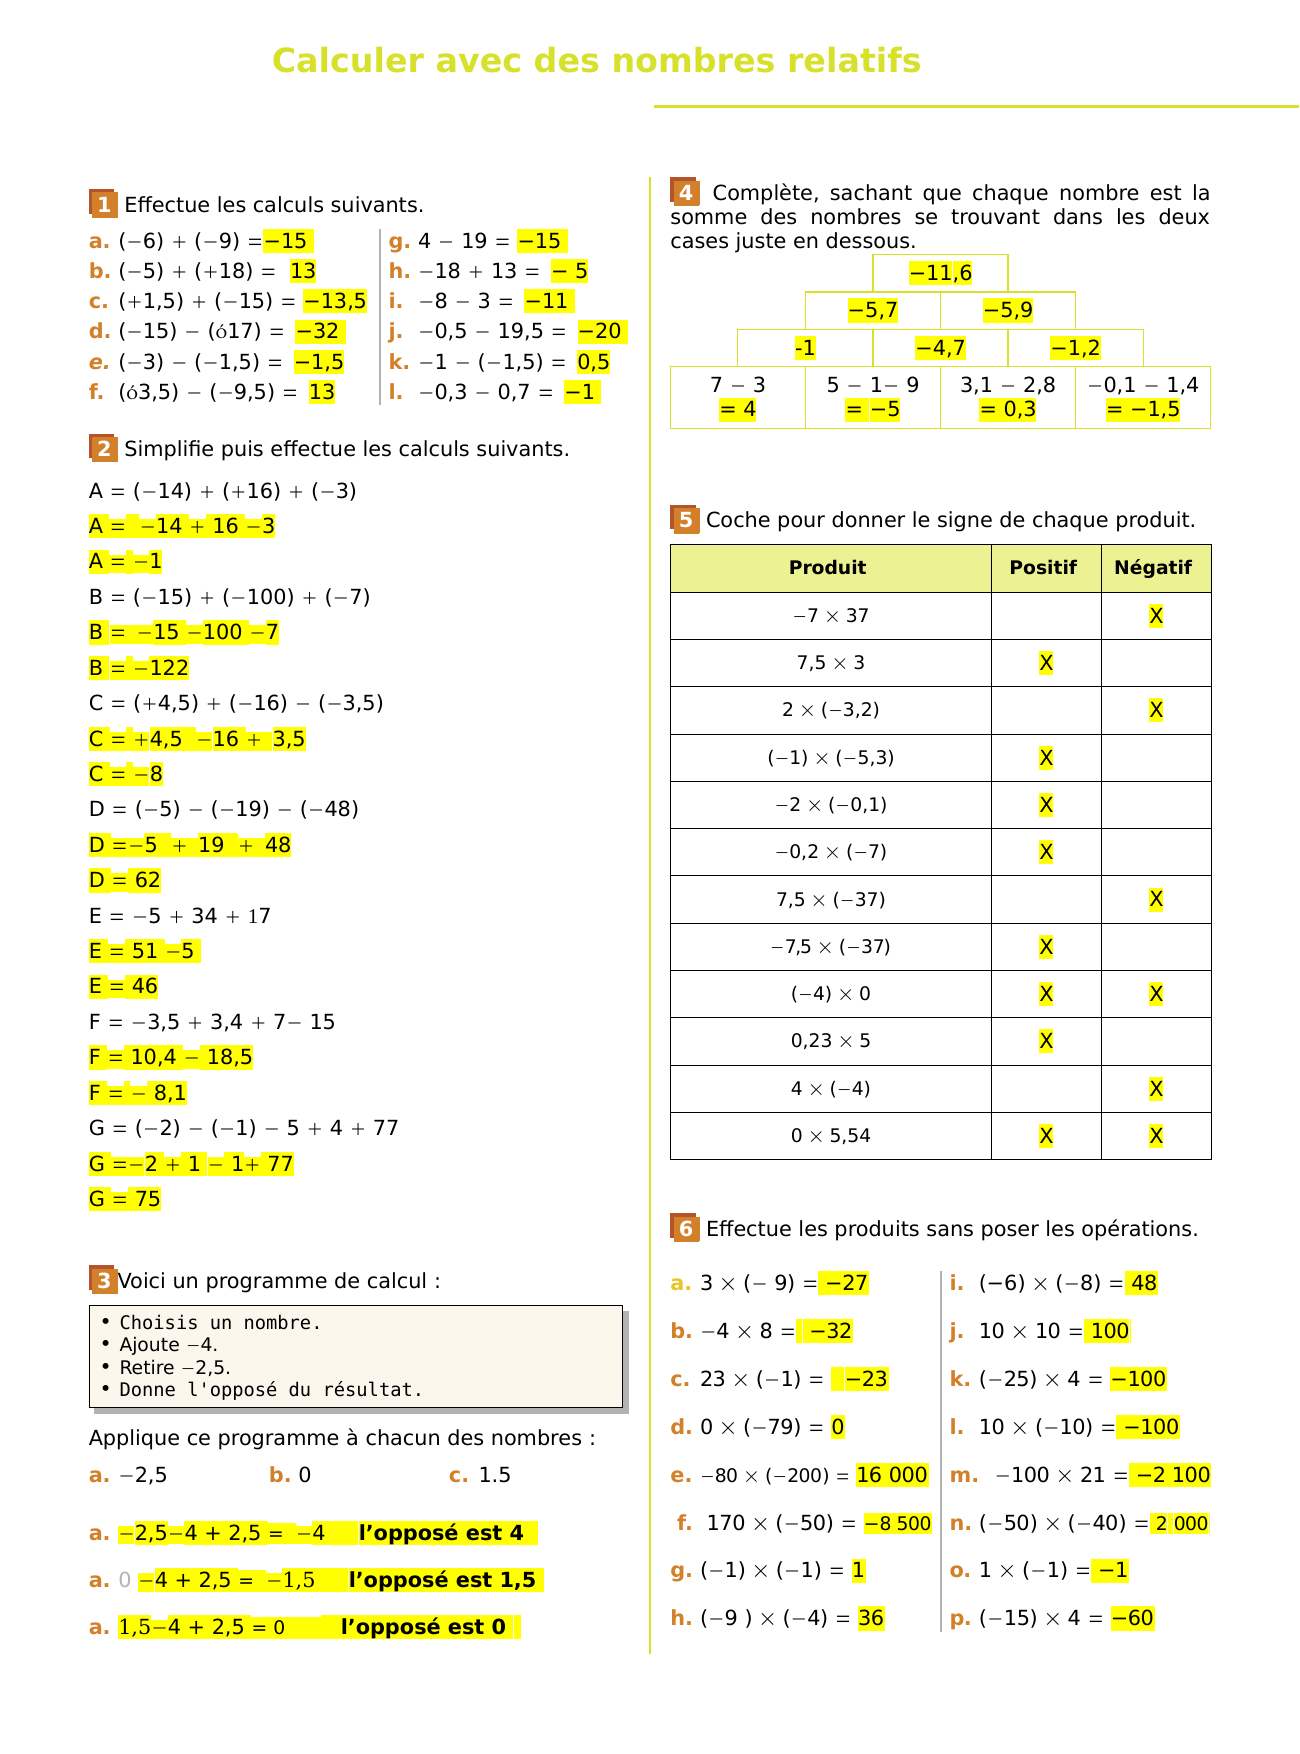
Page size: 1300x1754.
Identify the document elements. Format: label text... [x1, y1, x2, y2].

table_cell X [1102, 876, 1211, 923]
list −4 × 8 = −32 [670, 1319, 932, 1343]
list −2,5−4 + 2,5 = −4 l’opposé est 4 [88, 1498, 629, 1545]
table_cell [738, 291, 805, 328]
list (−50) × (−40) = 2 000 [949, 1511, 1211, 1535]
text E = −5  34  17 [88, 893, 629, 928]
list 4 − 19 = −15 [568, 229, 629, 253]
table_cell −5,9 [941, 293, 1075, 328]
list −1 − (−1,5) = 0,5 [388, 350, 577, 374]
list (−9 ) × (−4) = 36 [670, 1606, 932, 1631]
table_cell [992, 876, 1101, 923]
table_cell X [1102, 1113, 1211, 1159]
table_cell X [992, 971, 1101, 1017]
list (3,5) − (−9,5) = 13 [88, 380, 309, 404]
text D =−5  19  48 [88, 822, 629, 857]
table_cell X [1102, 593, 1211, 639]
table_cell X [992, 1018, 1101, 1064]
text F = 10,4 − 18,5 [88, 1034, 629, 1070]
list Choisis un nombre. [90, 1306, 622, 1327]
table_cell [1076, 291, 1143, 328]
table_cell 4 × (─4) [671, 1066, 991, 1112]
text A = −14  16 −3 [88, 503, 629, 538]
list 4 − 19 = −15 [388, 229, 517, 253]
table_cell (─1) × (─5,3) [671, 735, 991, 781]
table_cell −0,1 − 1,4 = −1,5 [1076, 367, 1210, 428]
list −1 − (−1,5) = 0,5 [610, 350, 629, 374]
table_cell (─4) × 0 [671, 971, 991, 1017]
table_header [805, 254, 872, 291]
table_cell X [992, 640, 1101, 686]
table_cell ─7,5 × (─37) [671, 924, 991, 970]
table_cell 2 × (─3,2) [671, 687, 991, 733]
subtitle Complète, sachant que chaque nombre est la somme des nombres se trouvant dans les deux cases juste en dessous. [670, 177, 1211, 254]
list (−15) − (17) = −32 [88, 319, 371, 344]
table_header −2,5 [89, 1456, 269, 1498]
table_header 1,5 [449, 1456, 629, 1498]
text D = 62 [88, 857, 629, 893]
table_header Négatif [1102, 545, 1211, 592]
list −0,3 − 0,7 = −1 [388, 380, 564, 404]
table_cell [670, 329, 737, 366]
text F = − 8,1 [88, 1070, 629, 1105]
table_cell X [992, 829, 1101, 875]
list 1 × (−1) = −1 [949, 1558, 1211, 1583]
subtitle (−3) − (−1,5) = −1,5 [344, 350, 371, 374]
table_cell 0 × 5,54 [671, 1113, 991, 1159]
list (3,5) − (−9,5) = 13 [335, 380, 371, 404]
table_header [1075, 254, 1143, 291]
subtitle Effectue les calculs suivants. [114, 189, 629, 217]
table_header [670, 254, 738, 291]
text D = (−5) − (−19) − (−48) [88, 786, 629, 822]
subtitle Coche pour donner le signe de chaque produit. [670, 504, 1211, 533]
table_cell [992, 1066, 1101, 1112]
list −80 × (−200) = 16 000 [670, 1463, 932, 1487]
table_cell [992, 593, 1101, 639]
list (−6) × (−8) = 48 [949, 1271, 1211, 1295]
table_header 0 [269, 1456, 449, 1498]
table_cell 7 − 3 = 4 [671, 367, 805, 428]
table_cell X [992, 1113, 1101, 1159]
text C = −8 [88, 751, 629, 786]
list Donne l'opposé du résultat. [90, 1372, 622, 1407]
list (−1) × (−1) = 1 [670, 1558, 932, 1583]
list −0,5 − 19,5 = −20 [388, 319, 629, 344]
list 10 × (−10) = −100 [949, 1415, 1211, 1439]
table_header [1143, 254, 1211, 291]
list (−6)  (−9) =−15 [88, 229, 263, 253]
text A = −1 [88, 538, 629, 574]
table_cell 7,5 × 3 [671, 640, 991, 686]
table_cell [1143, 291, 1211, 328]
table_header Produit [671, 545, 991, 592]
list 0 × (−79) = 0 [670, 1415, 932, 1439]
table_cell [1102, 640, 1211, 686]
table_cell X [1102, 1066, 1211, 1112]
table_cell X [992, 782, 1101, 828]
table_cell [1102, 782, 1211, 828]
table_header −11,6 [874, 255, 1007, 291]
list −100 × 21 = −2 100 [949, 1463, 1211, 1487]
table_cell ─2 × (─0,1) [671, 782, 991, 828]
text B = −122 [88, 645, 629, 680]
text A = (−14)  (16)  (−3) [88, 468, 629, 503]
list −18  13 = − 5 [388, 259, 551, 283]
list −8 − 3 = −11 [388, 289, 524, 313]
table_cell -1 [738, 330, 872, 366]
table_cell X [1102, 971, 1211, 1017]
table_cell 5 − 1− 9 = −5 [806, 367, 940, 428]
text B = (−15)  (−100)  (−7) [88, 574, 629, 609]
text C = 4,5 −16  3,5 [88, 716, 629, 751]
text E = 51 −5 [88, 928, 629, 963]
subtitle Simplifie puis effectue les calculs suivants. [114, 434, 629, 462]
text F = −3,5  3,4  7− 15 [88, 999, 629, 1034]
table_cell [1102, 1018, 1211, 1064]
subtitle (−3) − (−1,5) = −1,5 [88, 350, 294, 374]
table_cell 0,23 × 5 [671, 1018, 991, 1064]
list 23 × (−1) = −23 [670, 1367, 932, 1391]
table_cell X [992, 735, 1101, 781]
subtitle Effectue les produits sans poser les opérations. [696, 1213, 1211, 1241]
list Retire −2,5. [90, 1349, 622, 1372]
table_cell −1,2 [1009, 330, 1143, 366]
list (−5)  (18) = 13 [316, 259, 371, 283]
text G =−2  1 − 1 77 [88, 1141, 629, 1176]
list −18  13 = − 5 [588, 259, 629, 283]
table_cell −4,7 [874, 330, 1007, 366]
list 1,5−4 + 2,5 = 0 l’opposé est 0 [88, 1592, 629, 1639]
table_cell ─0,2 × (─7) [671, 829, 991, 875]
table_cell X [992, 924, 1101, 970]
table_header Positif [992, 545, 1101, 592]
table_cell [1102, 735, 1211, 781]
subtitle Voici un programme de calcul : [114, 1265, 629, 1293]
table_cell [670, 291, 738, 328]
list 0 −4 + 2,5 = −1,5 l’opposé est 1,5 [88, 1545, 629, 1592]
table_cell [1144, 329, 1211, 366]
list (−25) × 4 = −100 [949, 1367, 1211, 1391]
list −0,3 − 0,7 = −1 [601, 380, 629, 404]
table_cell 7,5 × (─37) [671, 876, 991, 923]
list 170 × (−50) = −8 500 [670, 1511, 932, 1535]
text G = 75 [88, 1176, 629, 1211]
list (−15) × 4 = −60 [949, 1606, 1211, 1631]
table_cell [1102, 924, 1211, 970]
table_cell X [1102, 687, 1211, 733]
list Ajoute −4. [90, 1327, 622, 1349]
table_cell ─7 × 37 [671, 593, 991, 639]
list 3 × (− 9) = −27 [670, 1271, 932, 1295]
table_header [1009, 254, 1075, 291]
text E = 46 [88, 963, 629, 999]
text G = (−2) − (−1) − 5  4  77 [88, 1105, 629, 1141]
list 10 × 10 = 100 [949, 1319, 1211, 1343]
text B = −15 −100 −7 [88, 609, 629, 645]
text C = (4,5)  (−16) − (−3,5) [88, 680, 629, 716]
table_cell 3,1 − 2,8 = 0,3 [941, 367, 1075, 428]
table_cell [1102, 829, 1211, 875]
table_header [738, 254, 805, 291]
list −8 − 3 = −11 [568, 289, 629, 313]
table_cell [992, 687, 1101, 733]
table_cell −5,7 [806, 293, 940, 328]
text Applique ce programme à chacun des nombres : [88, 1426, 629, 1450]
list (−5)  (18) = 13 [88, 259, 290, 283]
list (1,5)  (−15) = −13,5 [88, 289, 303, 313]
list (−6)  (−9) =−15 [307, 229, 371, 253]
